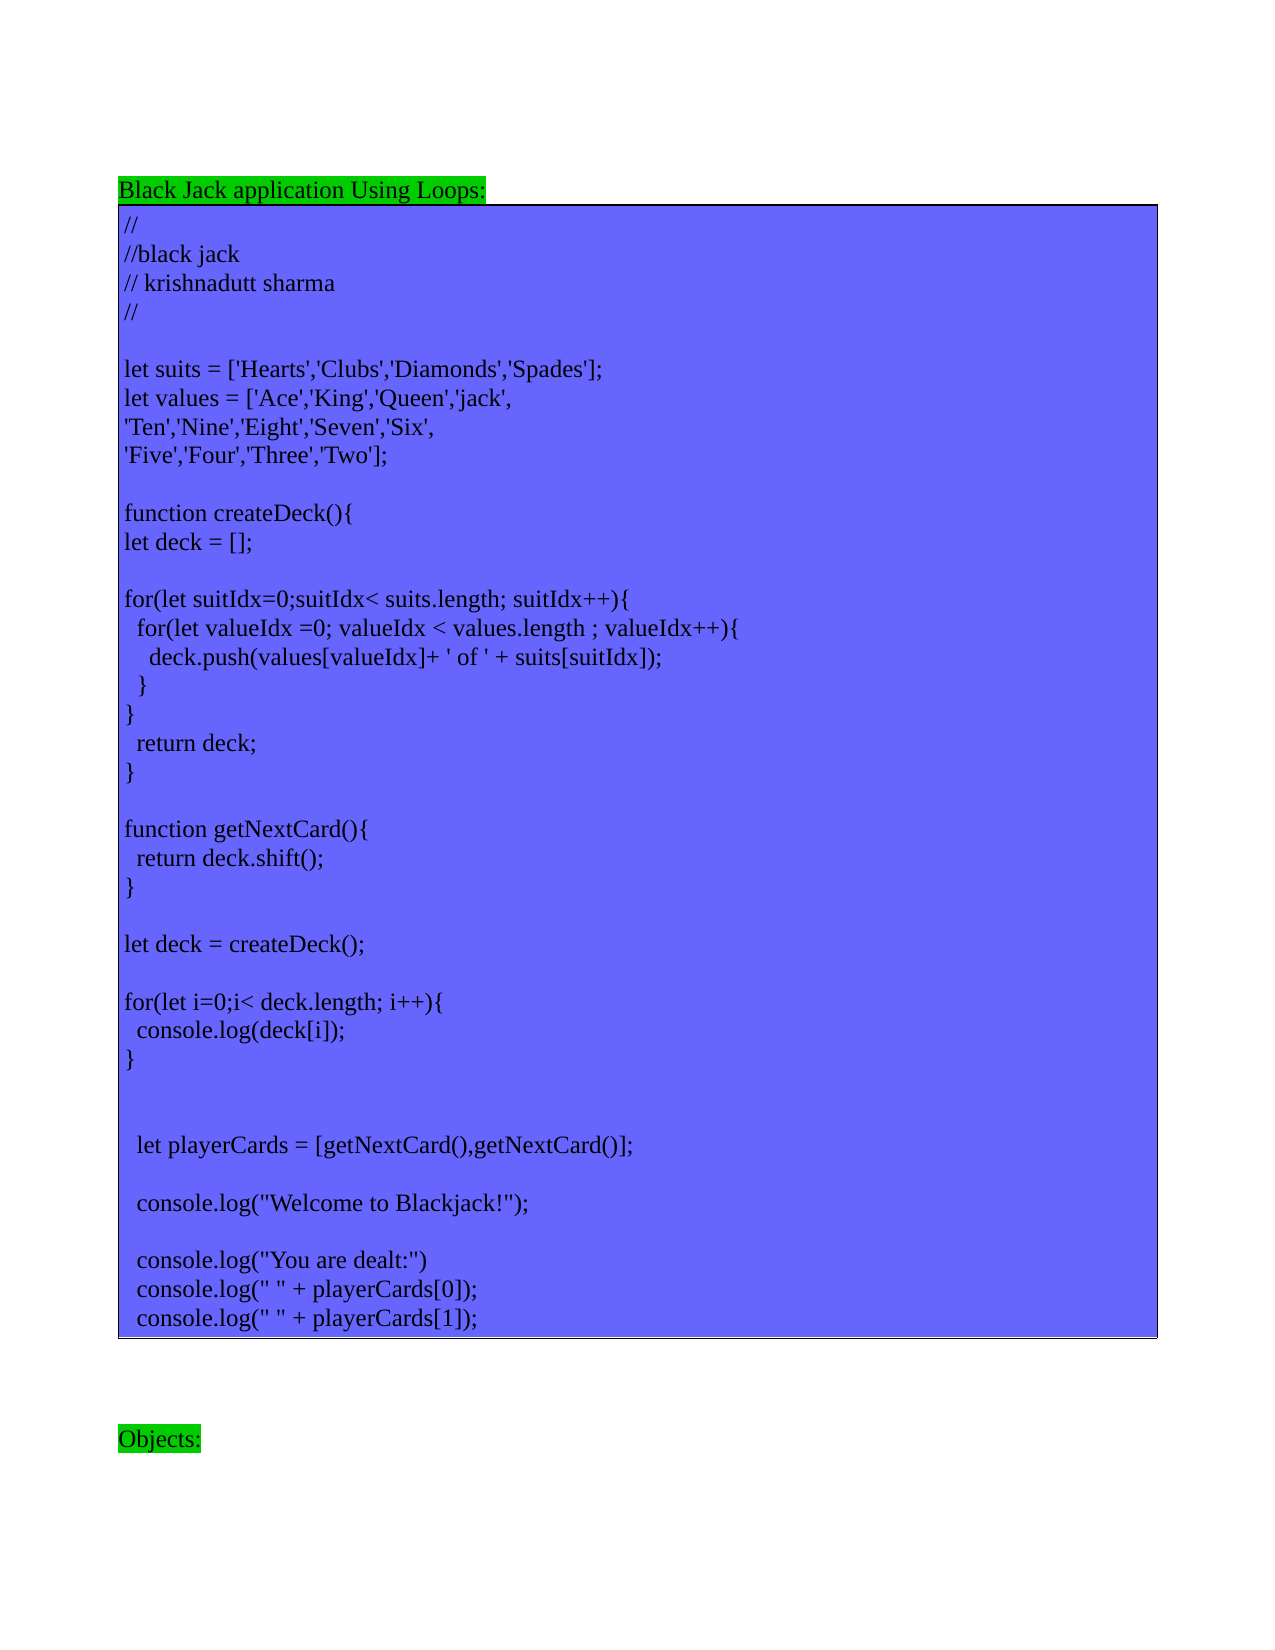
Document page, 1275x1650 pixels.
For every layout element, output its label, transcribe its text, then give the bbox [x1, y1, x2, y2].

table_header // //black jack // krishnadutt sharma // let suits = ['Hearts','Clubs','Diamonds','Spades']; let values = ['Ace','King','Queen','jack', 'Ten','Nine','Eight','Seven','Six', 'Five','Four','Three','Two']; function createDeck(){ let deck = []; for(let suitIdx=0;suitIdx< suits.length; suitIdx++){ for(let valueIdx =0; valueIdx < values.length ; valueIdx++){ deck.push(values[valueIdx]+ ' of ' + suits[suitIdx]); } } return deck; } function getNextCard(){ return deck.shift(); } let deck = createDeck(); for(let i=0;i< deck.length; i++){ console.log(deck[i]); } let playerCards = [getNextCard(),getNextCard()]; console.log("Welcome to Blackjack!"); console.log("You are dealt:") console.log(" " + playerCards[0]); console.log(" " + playerCards[1]); [119, 206, 1157, 1337]
text Black Jack application Using Loops: [118, 176, 1157, 204]
text Objects: [118, 1424, 1157, 1453]
